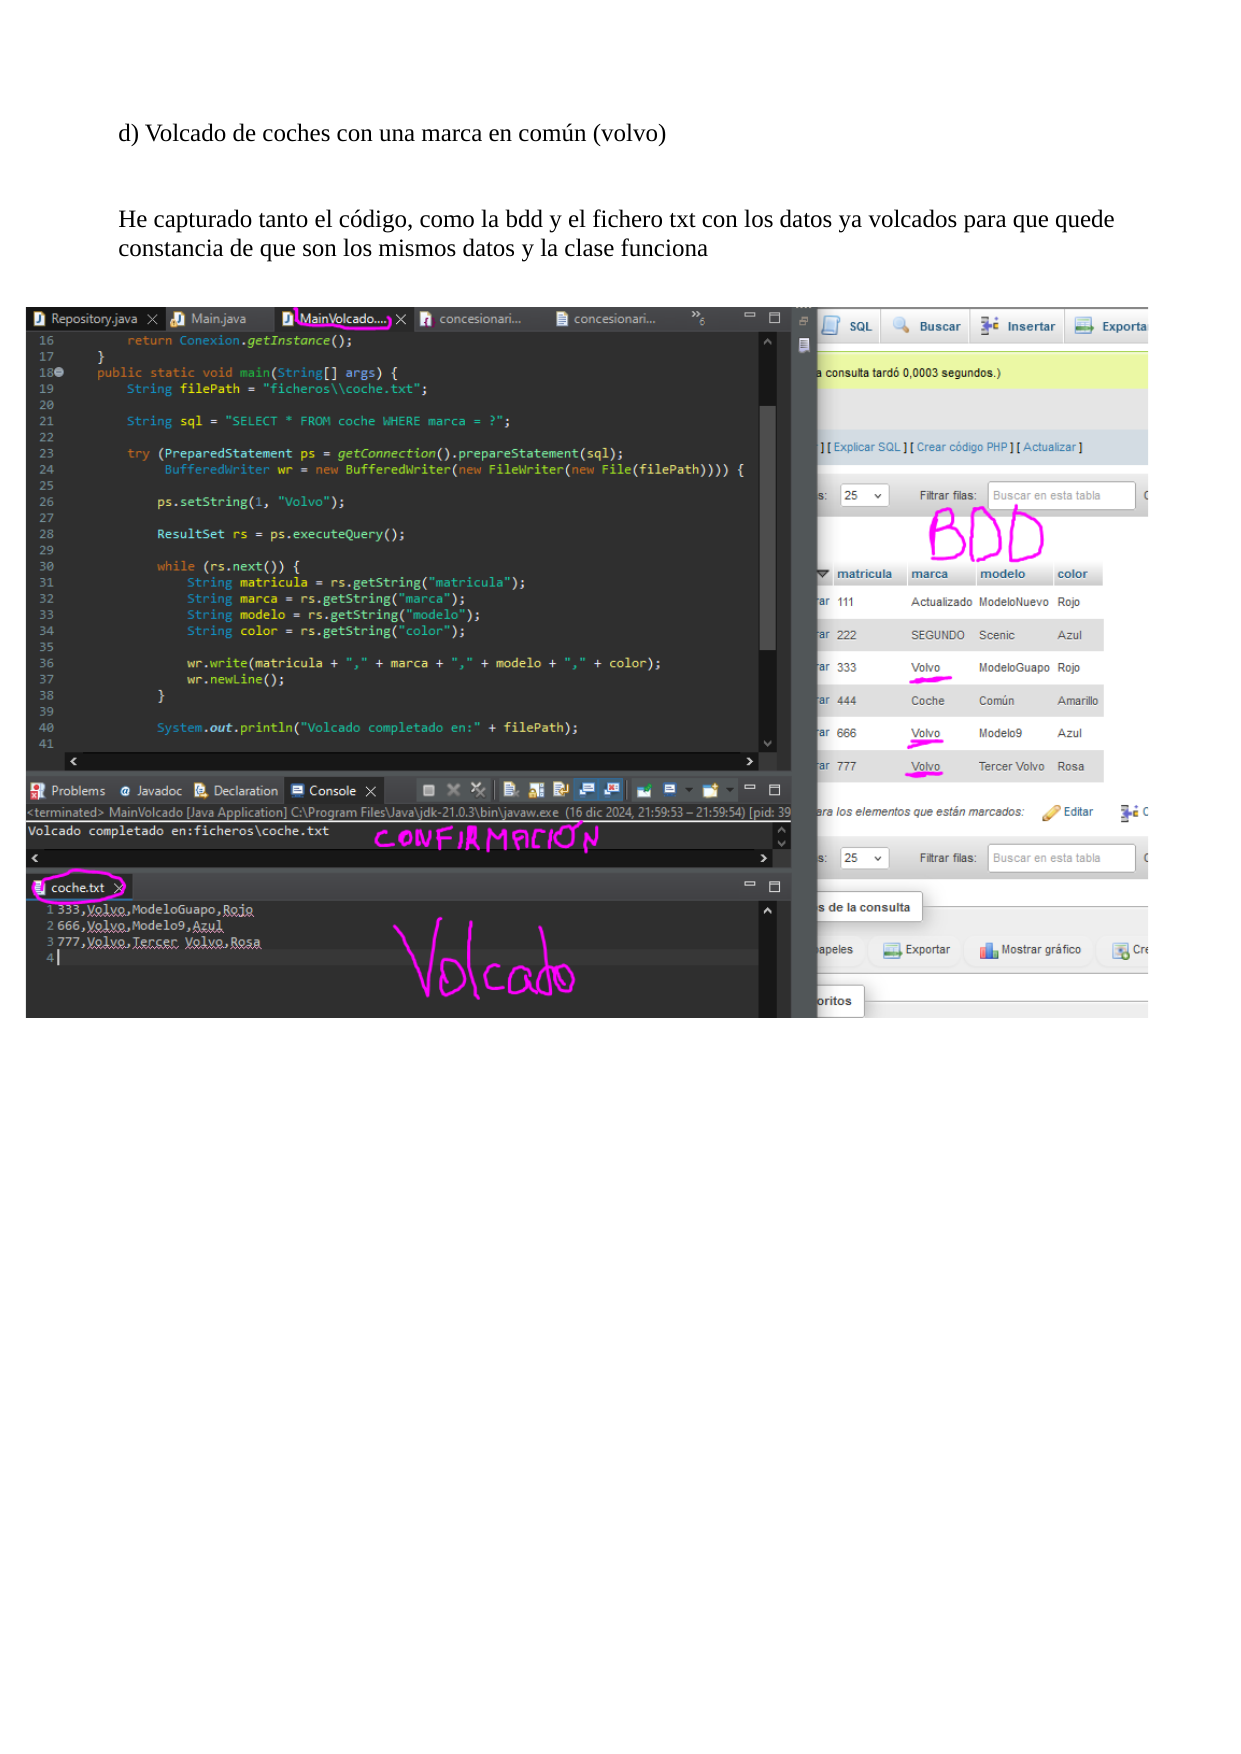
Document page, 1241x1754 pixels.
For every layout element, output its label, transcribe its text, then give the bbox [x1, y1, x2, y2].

text He capturado tanto el código, como la bdd y el fichero txt con los datos ya volcados para que quede constancia de que son los mismos datos y la clase funciona [118, 204, 1122, 262]
text d) Volcado de coches con una marca en común (volvo) [118, 118, 1122, 147]
picture [25, 307, 1149, 1018]
